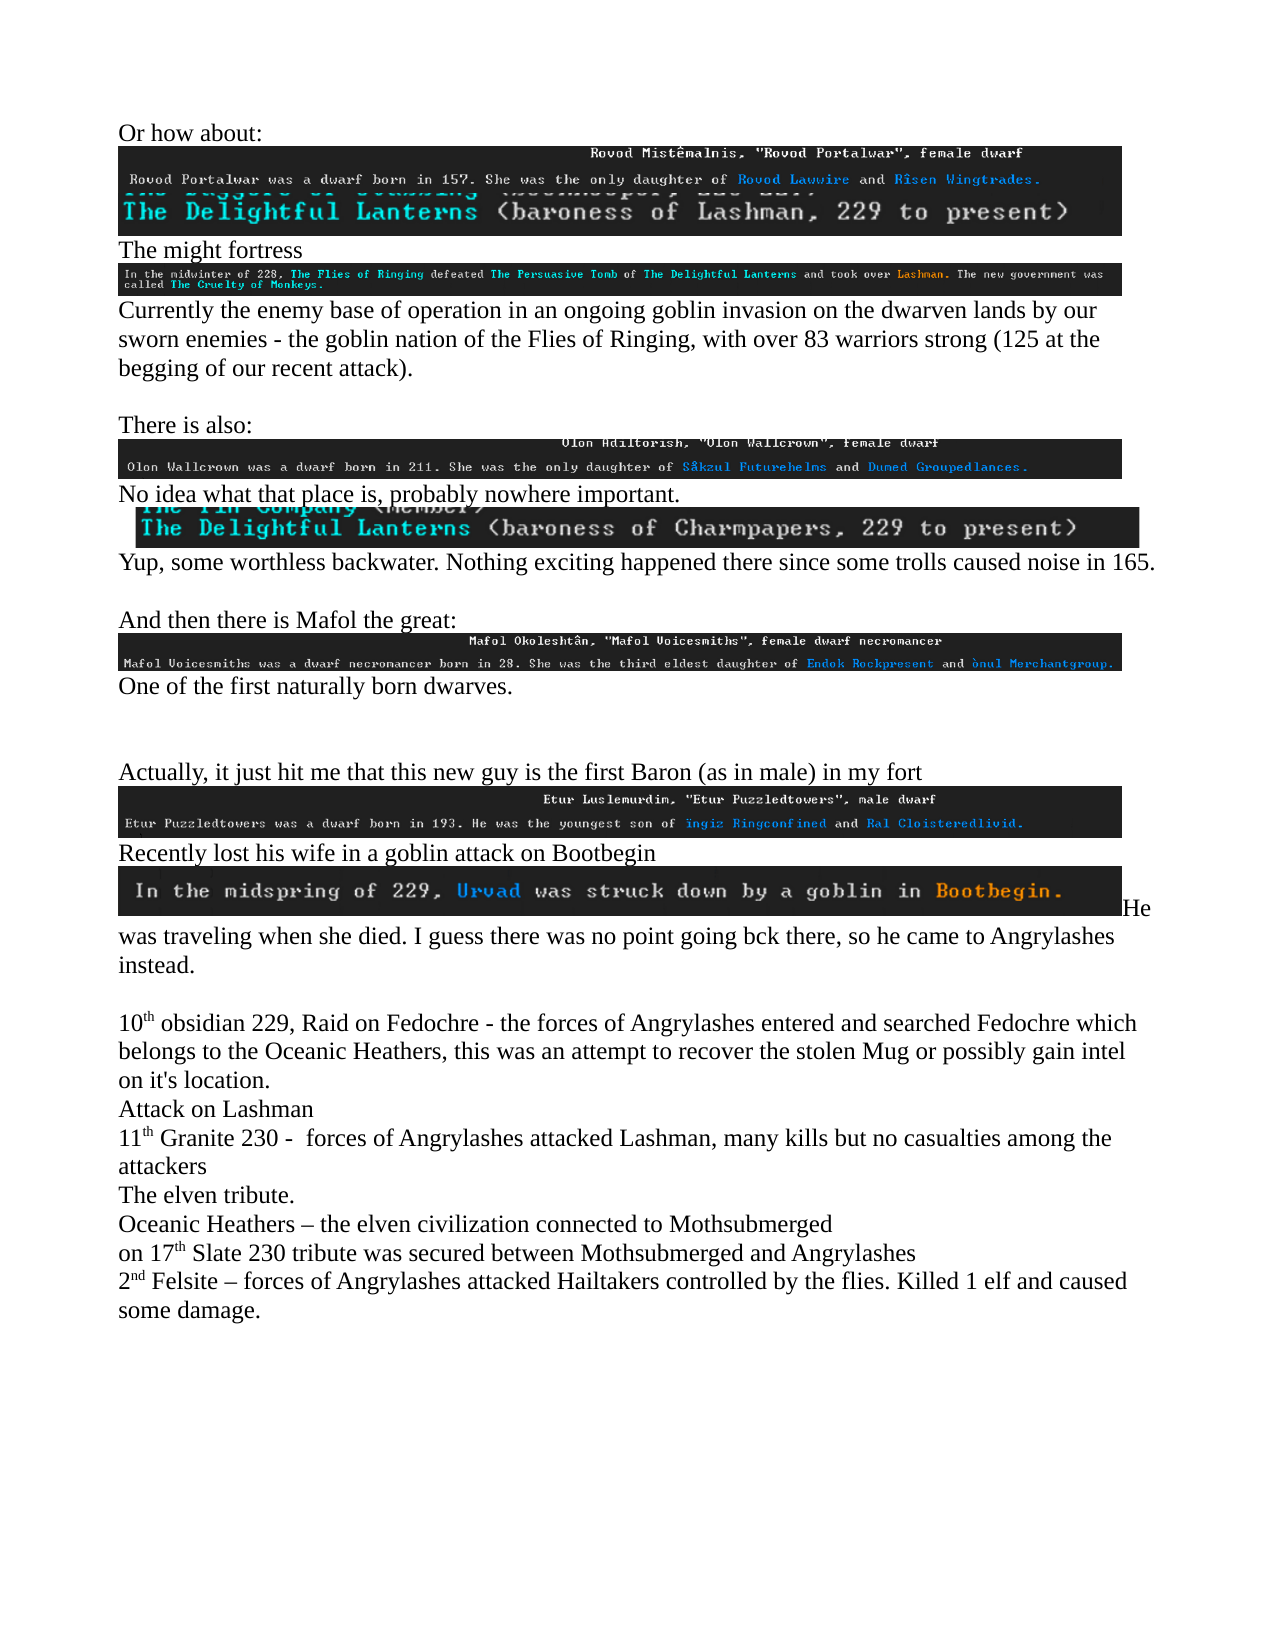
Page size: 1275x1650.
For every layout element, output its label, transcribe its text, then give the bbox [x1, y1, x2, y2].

text Recently lost his wife in a goblin attack on Bootbegin [118, 838, 1157, 867]
picture [118, 786, 1122, 838]
text And then there is Mafol the great: [118, 605, 1157, 633]
text 11th Granite 230 - forces of Angrylashes attacked Lashman, many kills but no casualties among the attackers [118, 1123, 1157, 1180]
picture [118, 439, 1122, 479]
text Oceanic Heathers – the elven civilization connected to Mothsubmerged [118, 1209, 1157, 1238]
text The elven tribute. [118, 1180, 1157, 1209]
text 10th obsidian 229, Raid on Fedochre - the forces of Angrylashes entered and searched Fedochre which belongs to the Oceanic Heathers, this was an attempt to recover the stolen Mug or possibly gain intel on it's location. [118, 1008, 1157, 1094]
picture [118, 146, 1122, 236]
text Or how about: [118, 118, 1157, 147]
text He was traveling when she died. I guess there was no point going bck there, so he came to Angrylashes instead. [118, 867, 1157, 979]
text Yup, some worthless backwater. Nothing exciting happened there since some trolls caused noise in 165. [118, 508, 1157, 576]
text The might fortress [118, 235, 1157, 264]
text Actually, it just hit me that this new guy is the first Baron (as in male) in my fort [118, 757, 1157, 786]
text No idea what that place is, probably nowhere important. [118, 479, 1157, 508]
text Attack on Lashman [118, 1094, 1157, 1123]
text There is also: [118, 411, 1157, 439]
text Currently the enemy base of operation in an ongoing goblin invasion on the dwarven lands by our sworn enemies - the goblin nation of the Flies of Ringing, with over 83 warriors strong (125 at the begging of our recent attack). [118, 296, 1157, 382]
text on 17th Slate 230 tribute was secured between Mothsubmerged and Angrylashes [118, 1238, 1157, 1266]
picture [118, 866, 1122, 916]
text One of the first naturally born dwarves. [118, 671, 1157, 700]
picture [135, 507, 1140, 548]
picture [118, 263, 1122, 296]
text 2nd Felsite – forces of Angrylashes attacked Hailtakers controlled by the flies. Killed 1 elf and caused some damage. [118, 1266, 1157, 1324]
picture [118, 633, 1122, 671]
